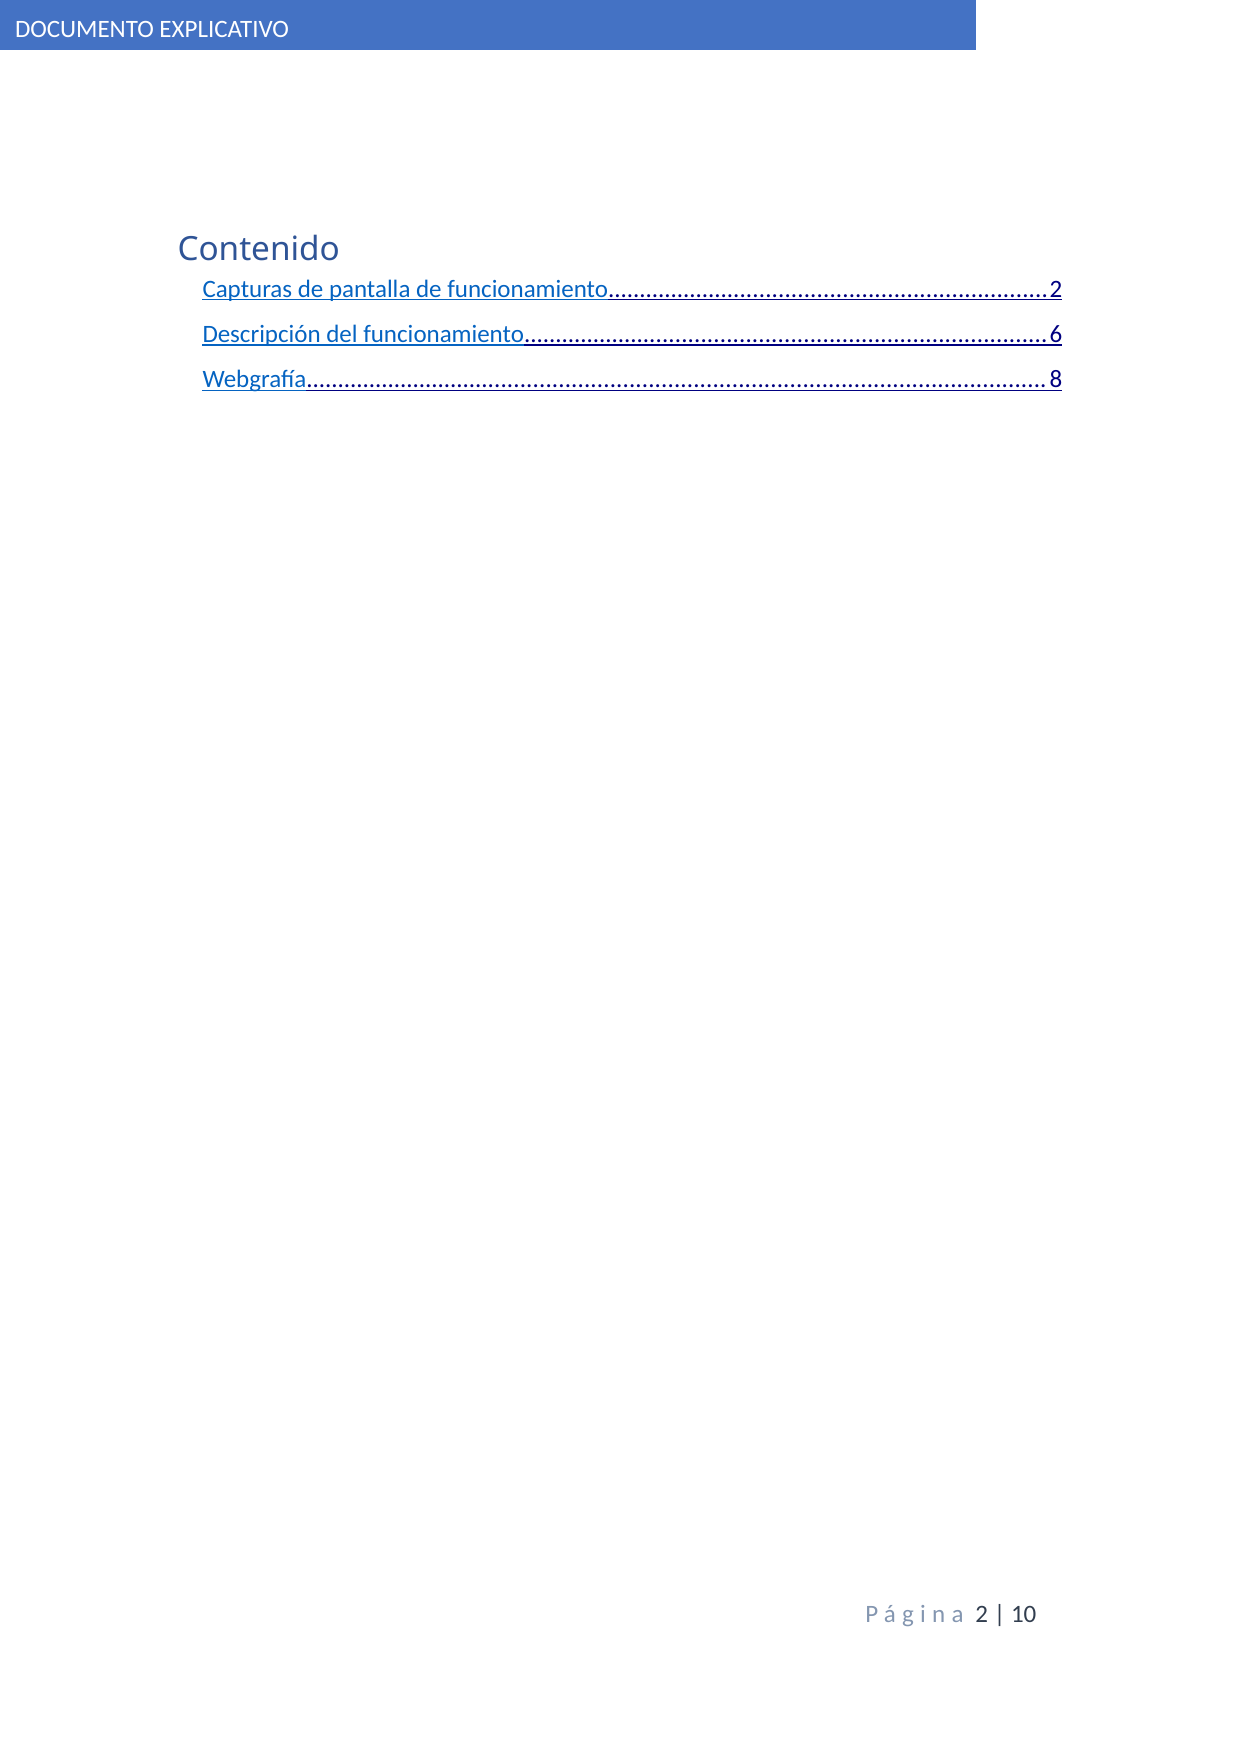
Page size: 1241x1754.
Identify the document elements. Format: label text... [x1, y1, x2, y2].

text Descripción del funcionamiento 6 [202, 318, 1063, 349]
text Capturas de pantalla de funcionamiento 2 [202, 273, 1063, 303]
text Webgrafía 8 [202, 364, 1063, 394]
text Contenido [177, 224, 1063, 270]
